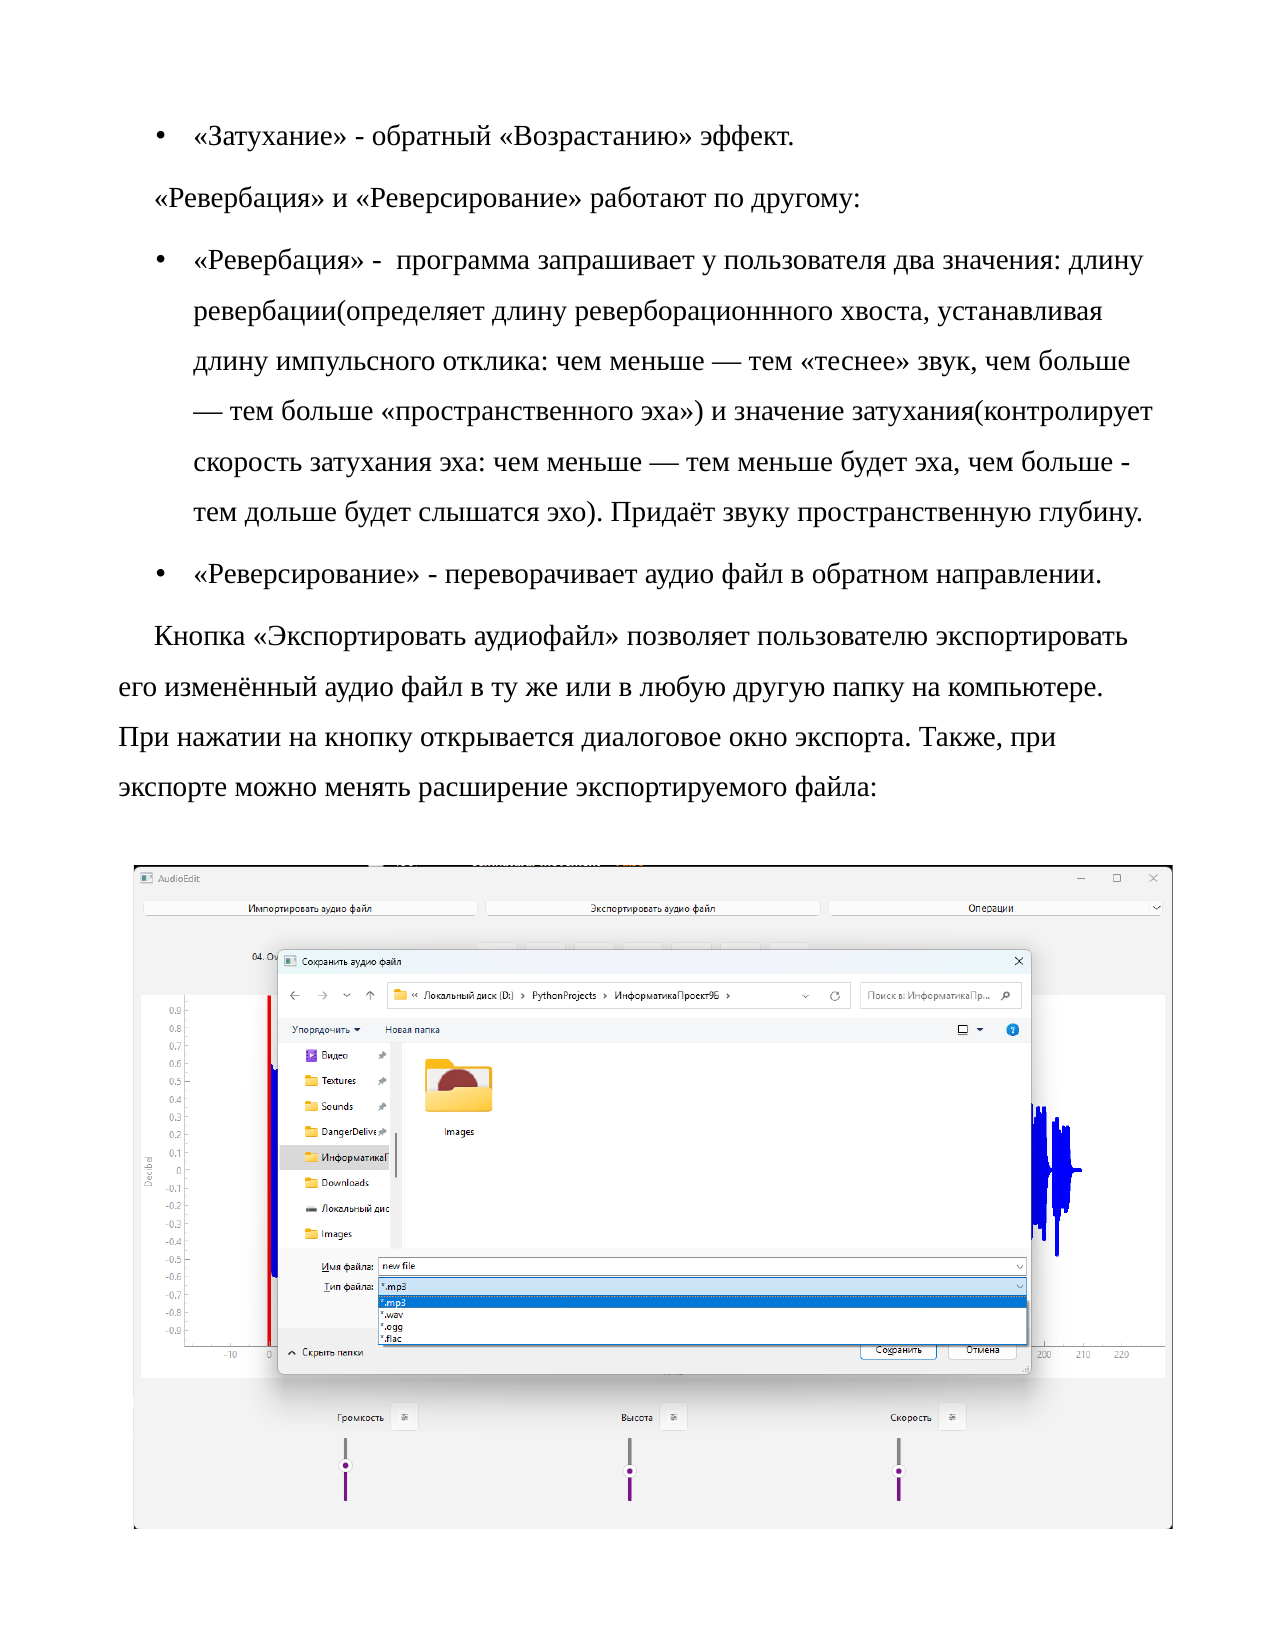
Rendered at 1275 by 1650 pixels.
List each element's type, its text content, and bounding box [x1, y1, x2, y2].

text Кнопка «Экспортировать аудиофайл» позволяет пользователю экспортировать его изменённый аудио файл в ту же или в любую другую папку на компьютере. При нажатии на кнопку открывается диалоговое окно экспорта. Также, при экспорте можно менять расширение экспортируемого файла: [118, 618, 1157, 803]
list «Затухание» - обратный «Возрастанию» эффект. [156, 118, 1157, 152]
text «Ревербация» и «Реверсирование» работают по другому: [118, 180, 1157, 214]
picture [133, 865, 1173, 1529]
list «Ревербация» - программа запрашивает у пользователя два значения: длину ревербации(определяет длину реверборационнного хвоста, устанавливая длину импульсного отклика: чем меньше — тем «теснее» звук, чем больше — тем больше «пространственного эха») и значение затухания(контролирует скорость затухания эха: чем меньше — тем меньше будет эха, чем больше - тем дольше будет слышатся эхо). Придаёт звуку пространственную глубину. [156, 242, 1157, 528]
list «Реверсирование» - переворачивает аудио файл в обратном направлении. [156, 556, 1157, 590]
